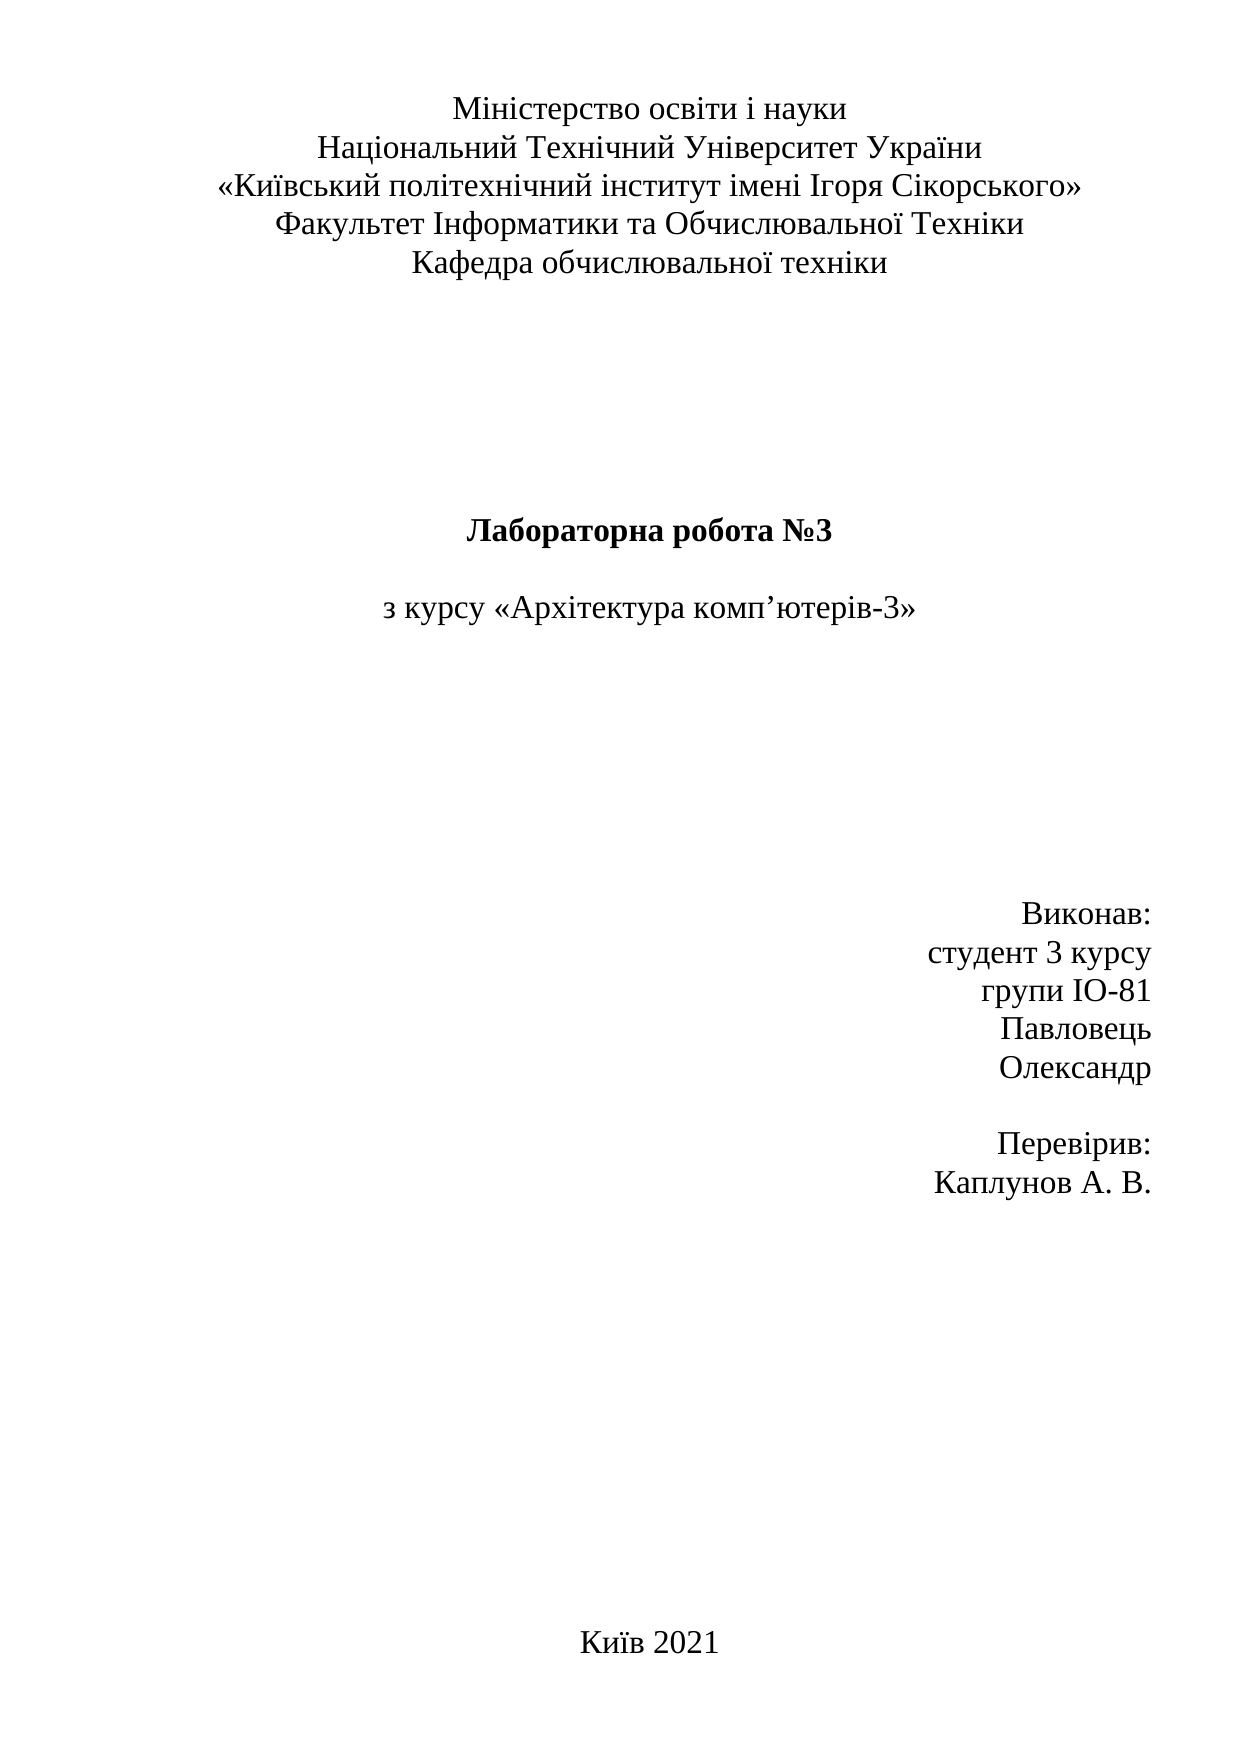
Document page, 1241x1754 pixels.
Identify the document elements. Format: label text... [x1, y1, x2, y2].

text Павловець Олександр [885, 1008, 1152, 1085]
text Каплунов А. В. [148, 1162, 1152, 1200]
text з курсу «Архітектура комп’ютерів-3» [148, 587, 1152, 625]
text Міністерство освіти і науки [148, 88, 1152, 127]
text Факультет Інформатики та Обчислювальної Техніки [148, 203, 1152, 242]
text Виконав: [885, 893, 1152, 932]
text Лабораторна робота №3 [148, 510, 1152, 548]
text студент 3 курсу групи ІО-81 [885, 932, 1152, 1008]
text Національний Технічний Університет України [148, 127, 1152, 165]
text «Київський політехнічний інститут імені Ігоря Сікорського» [148, 165, 1152, 203]
text Кафедра обчислювальної техніки [148, 242, 1152, 280]
text Київ 2021 [148, 1622, 1152, 1660]
text Перевірив: [148, 1123, 1152, 1162]
